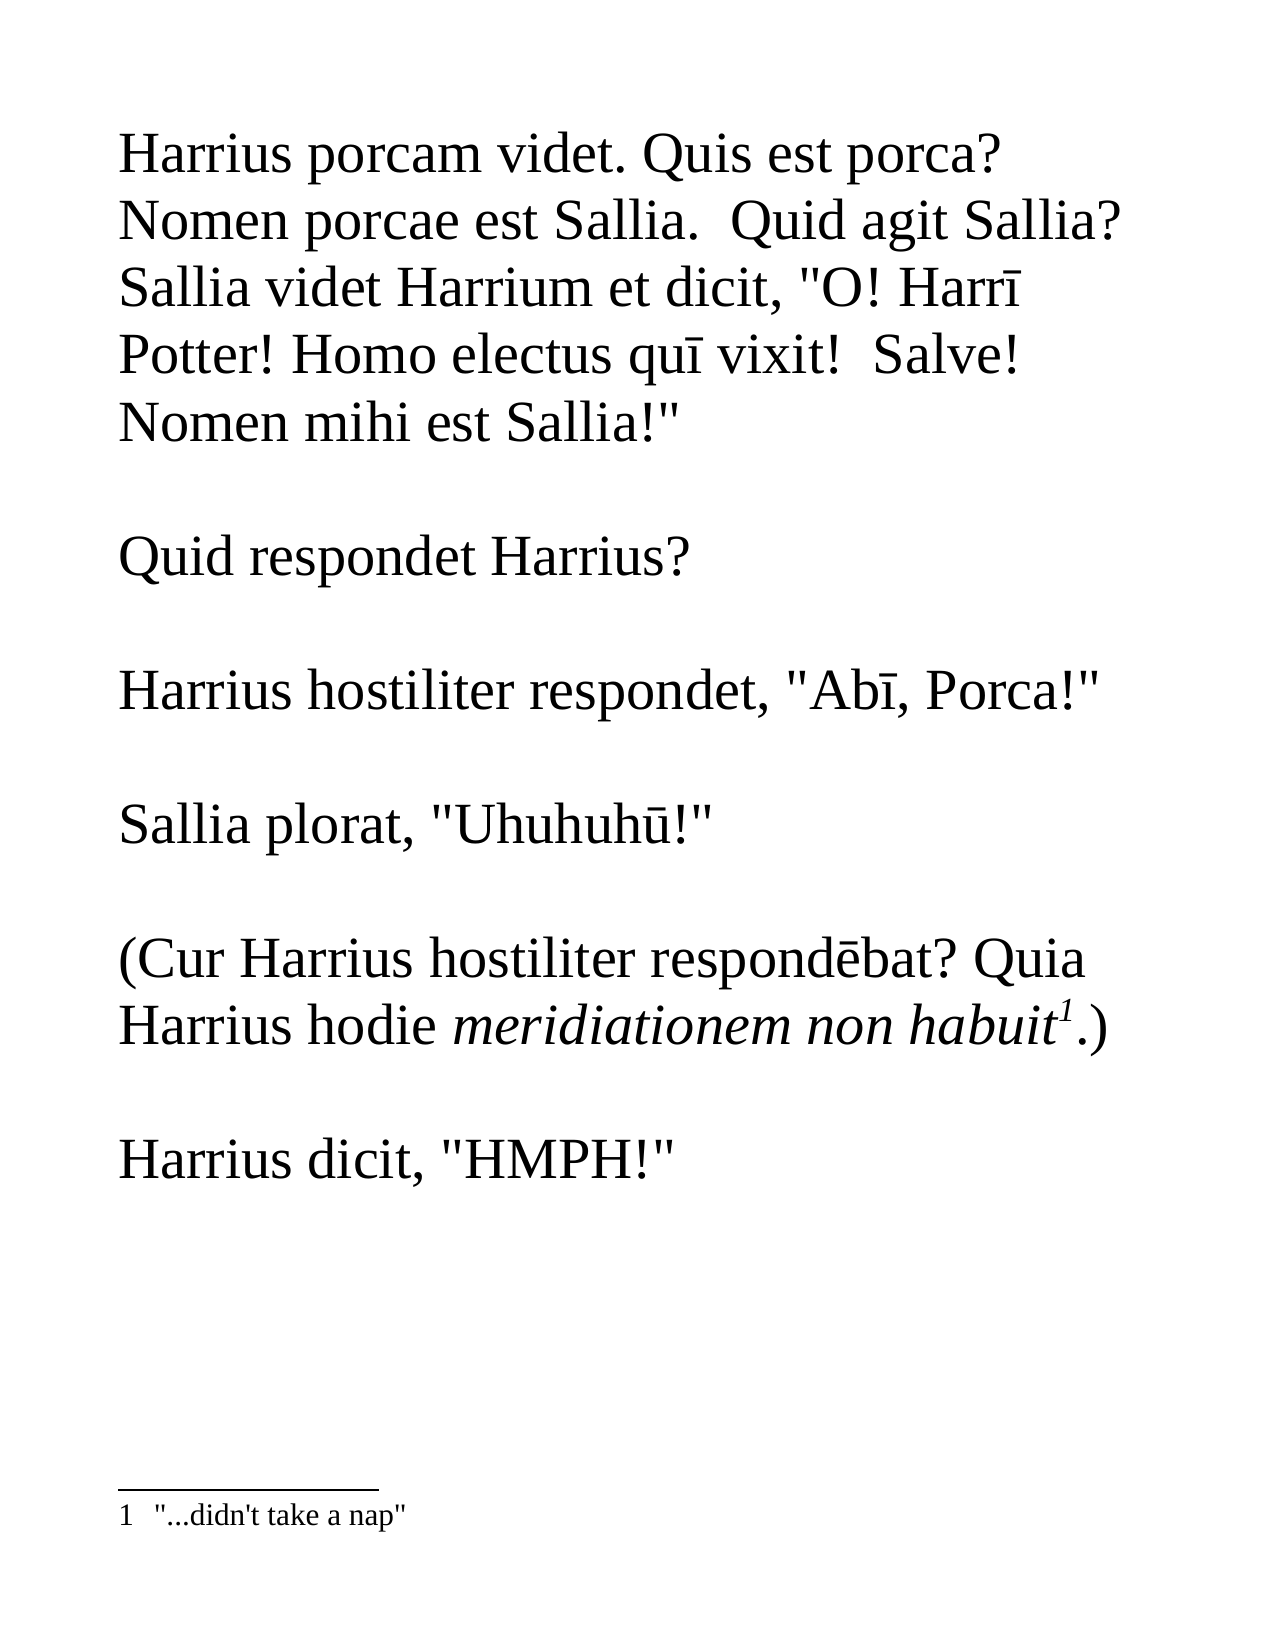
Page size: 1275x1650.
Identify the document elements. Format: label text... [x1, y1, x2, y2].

text Harrius porcam videt. Quis est porca? Nomen porcae est Sallia. Quid agit Sallia? Sallia videt Harrium et dicit, "O! Harrī Potter! Homo electus quī vixit! Salve! Nomen mihi est Sallia!" [118, 118, 1157, 453]
text Harrius dicit, "HMPH!" [118, 1124, 1157, 1191]
text Harrius hostiliter respondet, "Abī, Porca!" [118, 655, 1157, 722]
text (Cur Harrius hostiliter respondēbat? Quia Harrius hodie meridiationem non habuit.) [118, 923, 1157, 1057]
text Quid respondet Harrius? [118, 521, 1157, 588]
text Sallia plorat, "Uhuhuhū!" [118, 789, 1157, 856]
text "...didn't take a nap" [118, 1496, 1157, 1532]
